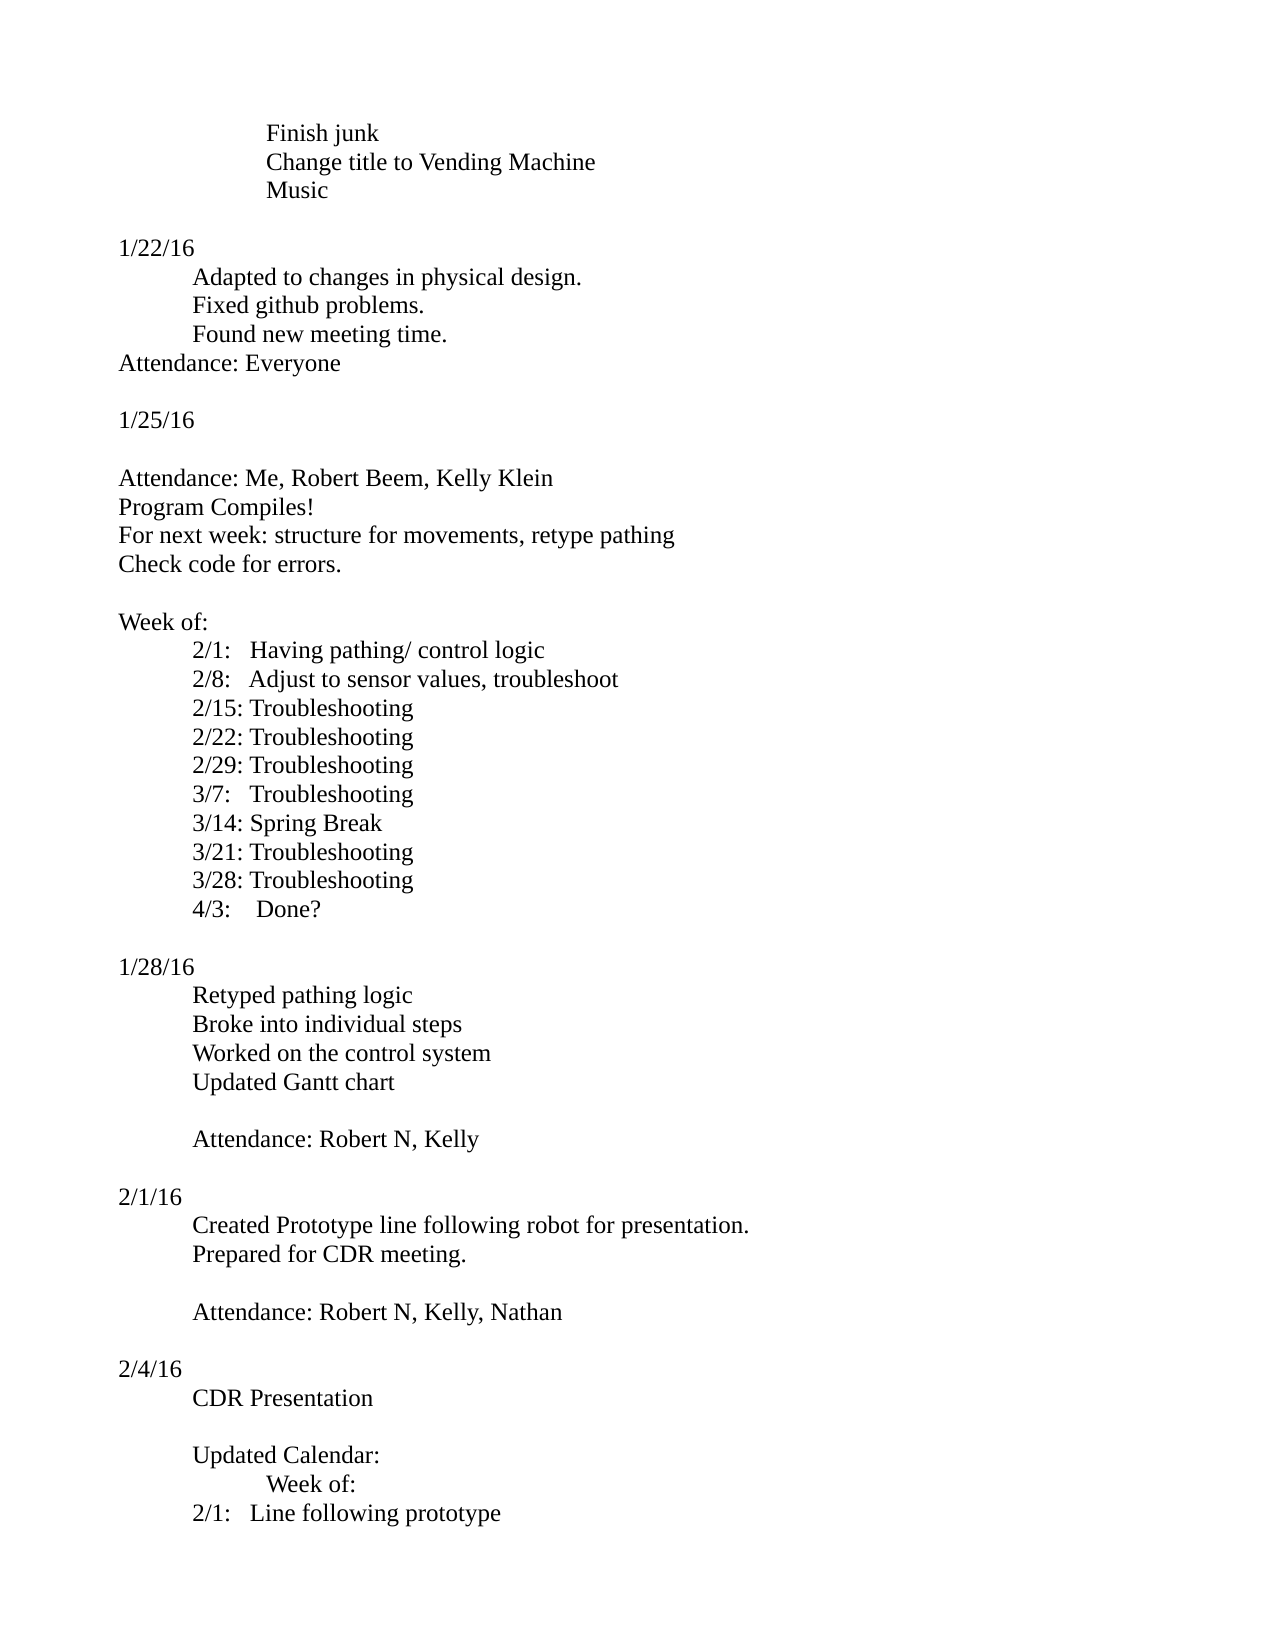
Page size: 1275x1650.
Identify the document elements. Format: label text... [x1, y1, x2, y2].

text 1/28/16 [118, 952, 1157, 981]
text Week of: [118, 1469, 1157, 1498]
text Program Compiles! [118, 492, 1157, 521]
text 2/15: Troubleshooting [118, 693, 1157, 722]
text Updated Calendar: [118, 1441, 1157, 1469]
text 1/25/16 [118, 406, 1157, 434]
text Retyped pathing logic [118, 981, 1157, 1009]
text 3/14: Spring Break [118, 808, 1157, 837]
text Change title to Vending Machine [118, 147, 1157, 176]
text 2/1: Having pathing/ control logic [118, 636, 1157, 664]
text 2/4/16 [118, 1354, 1157, 1383]
text Week of: [118, 607, 1157, 636]
text 2/29: Troubleshooting [118, 751, 1157, 779]
text For next week: structure for movements, retype pathing [118, 521, 1157, 549]
text 2/1: Line following prototype [118, 1498, 1157, 1527]
text Worked on the control system [118, 1038, 1157, 1067]
text 3/21: Troubleshooting [118, 837, 1157, 866]
text Broke into individual steps [118, 1009, 1157, 1038]
text 2/8: Adjust to sensor values, troubleshoot [118, 664, 1157, 693]
text Finish junk [118, 118, 1157, 147]
text Attendance: Robert N, Kelly, Nathan [118, 1297, 1157, 1326]
text 2/22: Troubleshooting [118, 722, 1157, 751]
text Prepared for CDR meeting. [118, 1239, 1157, 1268]
text Attendance: Everyone [118, 348, 1157, 377]
text Check code for errors. [118, 549, 1157, 578]
text Adapted to changes in physical design. [118, 262, 1157, 291]
text Updated Gantt chart [118, 1067, 1157, 1096]
text 2/1/16 [118, 1182, 1157, 1211]
text Fixed github problems. [118, 291, 1157, 319]
text Attendance: Me, Robert Beem, Kelly Klein [118, 463, 1157, 492]
text 1/22/16 [118, 233, 1157, 262]
text 3/28: Troubleshooting [118, 866, 1157, 894]
text 3/7: Troubleshooting [118, 779, 1157, 808]
text Music [118, 176, 1157, 204]
text Created Prototype line following robot for presentation. [118, 1211, 1157, 1239]
text Found new meeting time. [118, 319, 1157, 348]
text 4/3: Done? [118, 894, 1157, 923]
text CDR Presentation [118, 1383, 1157, 1412]
text Attendance: Robert N, Kelly [118, 1124, 1157, 1153]
